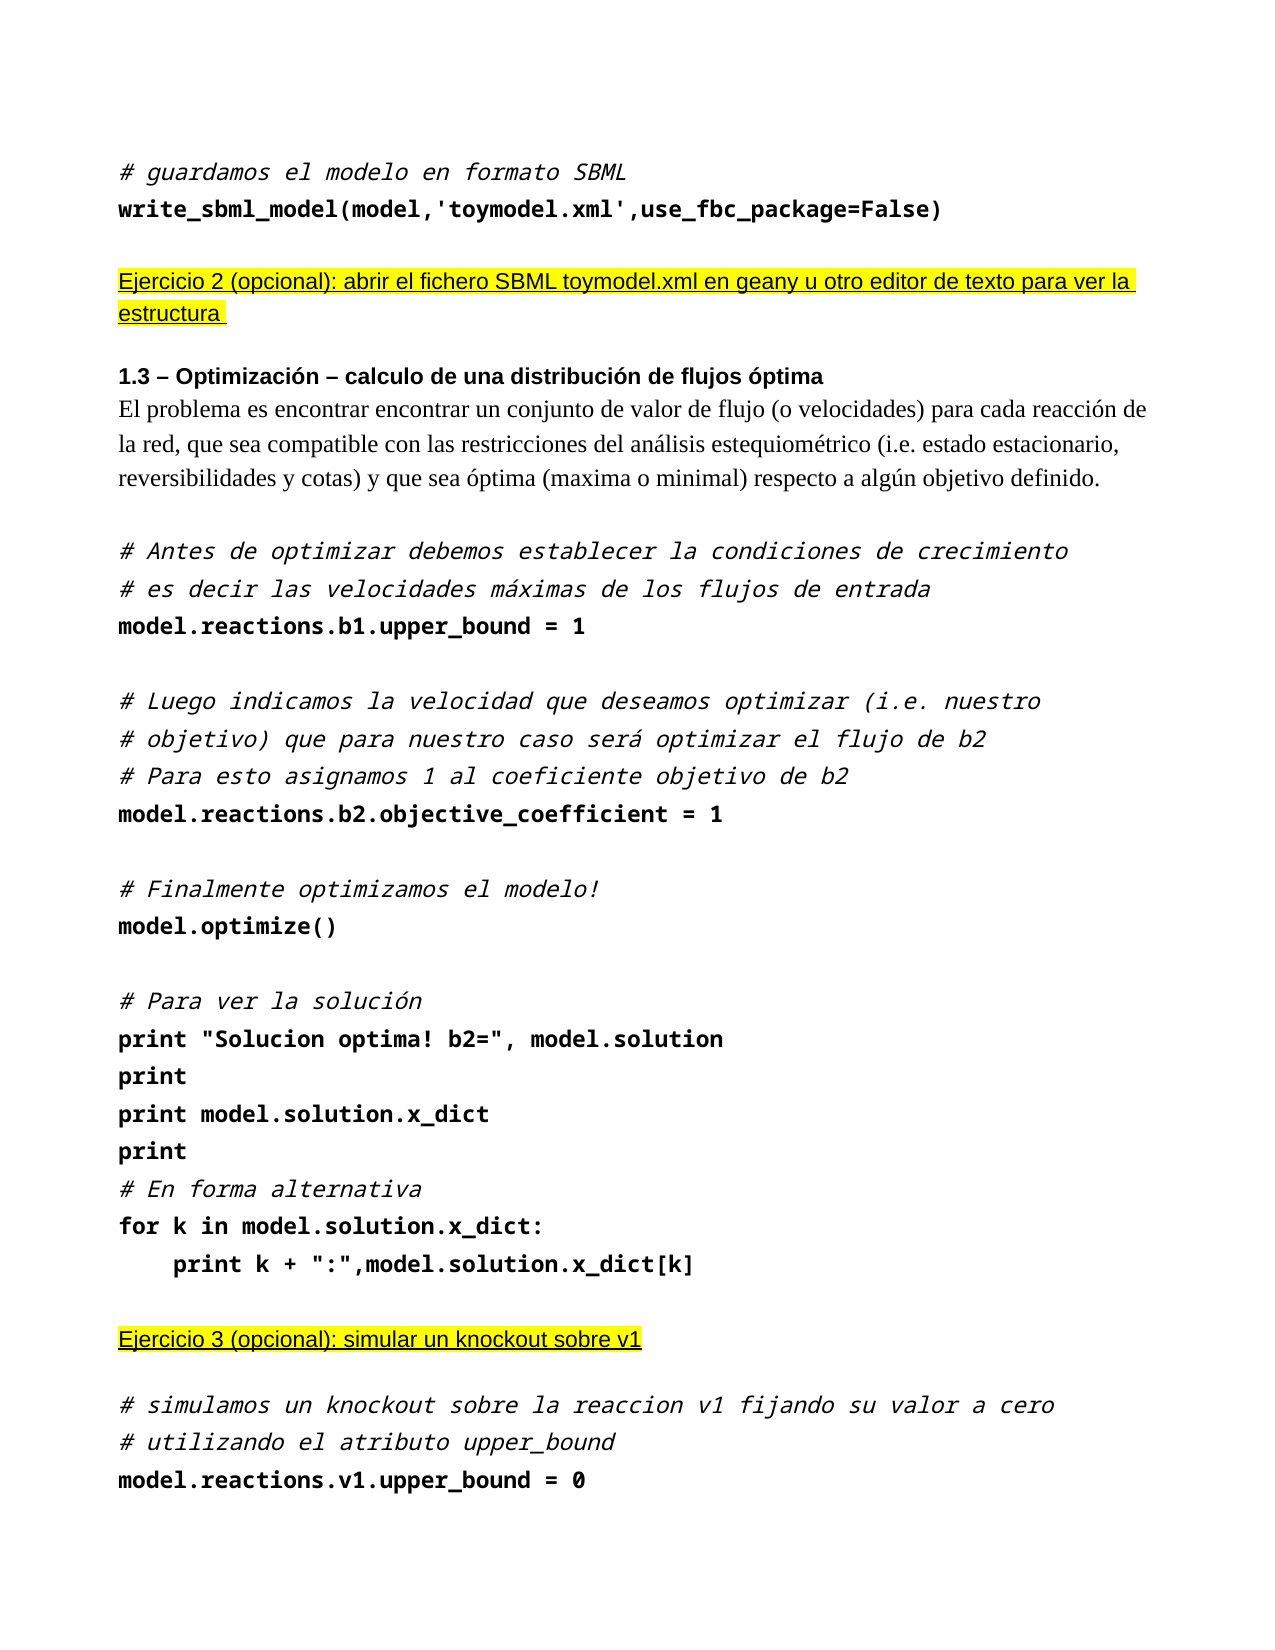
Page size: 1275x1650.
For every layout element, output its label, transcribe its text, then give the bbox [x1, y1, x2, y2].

text # Finalmente optimizamos el modelo! [118, 873, 1157, 904]
text print model.solution.x_dict [118, 1098, 1157, 1129]
text # Para ver la solución [118, 985, 1157, 1017]
text # objetivo) que para nuestro caso será optimizar el flujo de b2 [118, 723, 1157, 754]
text for k in model.solution.x_dict: [118, 1210, 1157, 1242]
text 1.3 – Optimización – calculo de una distribución de flujos óptima [118, 363, 1157, 389]
text print [118, 1135, 1157, 1167]
text print [118, 1060, 1157, 1092]
text model.reactions.v1.upper_bound = 0 [118, 1464, 1157, 1495]
text El problema es encontrar encontrar un conjunto de valor de flujo (o velocidades) para cada reacción de la red, que sea compatible con las restricciones del análisis estequiométrico (i.e. estado estacionario, reversibilidades y cotas) y que sea óptima (maxima o minimal) respecto a algún objetivo definido. [118, 394, 1157, 492]
text # En forma alternativa [118, 1173, 1157, 1204]
text # simulamos un knockout sobre la reaccion v1 fijando su valor a cero [118, 1389, 1157, 1420]
text model.optimize() [118, 910, 1157, 942]
text write_sbml_model(model,'toymodel.xml',use_fbc_package=False) [118, 193, 1157, 224]
text # es decir las velocidades máximas de los flujos de entrada [118, 573, 1157, 604]
text # Antes de optimizar debemos establecer la condiciones de crecimiento [118, 535, 1157, 567]
text model.reactions.b2.objective_coefficient = 1 [118, 798, 1157, 829]
text # Para esto asignamos 1 al coeficiente objetivo de b2 [118, 760, 1157, 792]
text # Luego indicamos la velocidad que deseamos optimizar (i.e. nuestro [118, 685, 1157, 717]
text print "Solucion optima! b2=", model.solution [118, 1023, 1157, 1054]
text Ejercicio 2 (opcional): abrir el fichero SBML toymodel.xml en geany u otro editor de texto para ver la estructura [118, 268, 1157, 326]
text # utilizando el atributo upper_bound [118, 1426, 1157, 1457]
text model.reactions.b1.upper_bound = 1 [118, 610, 1157, 642]
text print k + ":",model.solution.x_dict[k] [118, 1248, 1157, 1279]
text # guardamos el modelo en formato SBML [118, 156, 1157, 187]
text Ejercicio 3 (opcional): simular un knockout sobre v1 [118, 1326, 1157, 1352]
